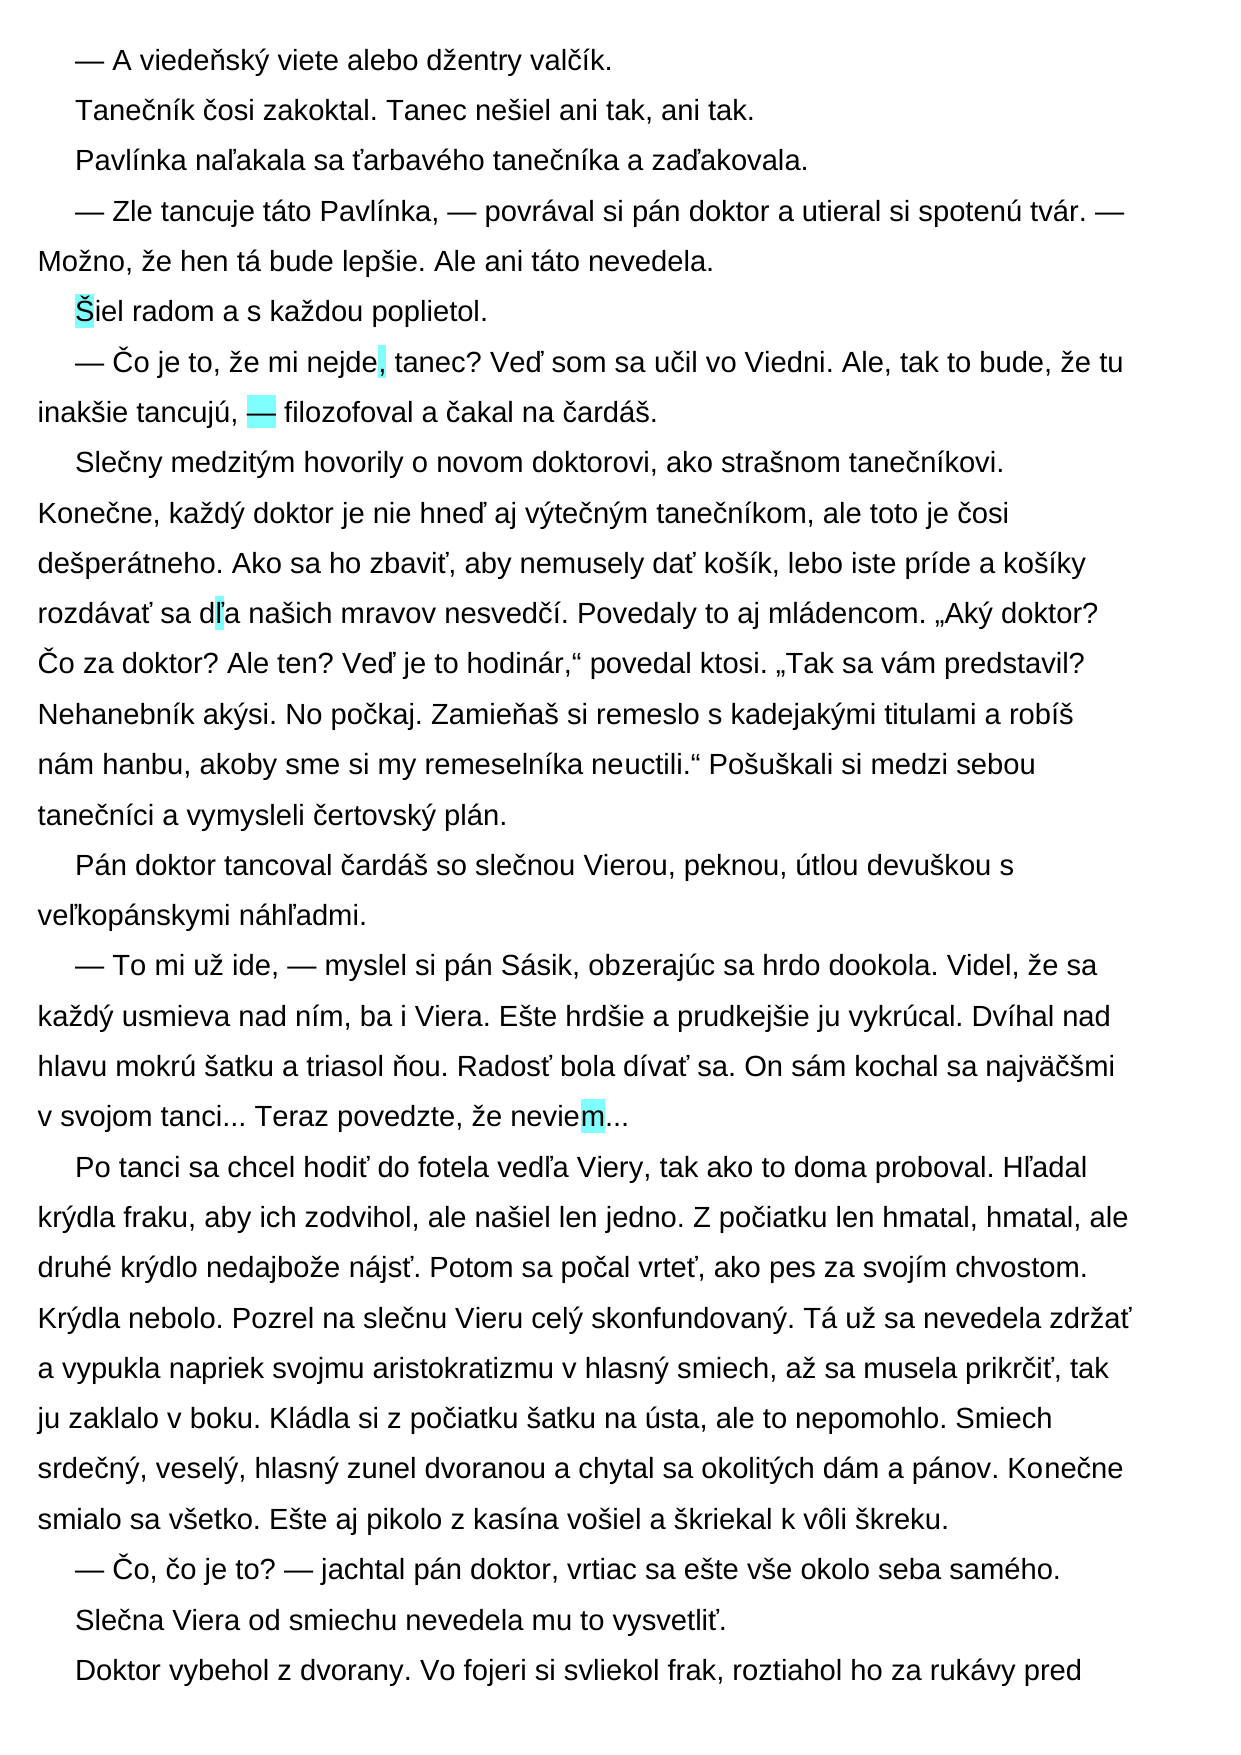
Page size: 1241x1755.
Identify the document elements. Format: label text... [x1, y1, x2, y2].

text Slečna Viera od smiechu nevedela mu to vysvetliť. [37, 1602, 1136, 1636]
text — Zle tancuje táto Pavlínka, — povrával si pán doktor a utieral si spotenú tvár. — Možno, že hen tá bude lepšie. Ale ani táto nevedela. [37, 194, 1136, 278]
text — Čo, čo je to? — jachtal pán doktor, vrtiac sa ešte vše okolo seba samého. [37, 1552, 1136, 1586]
text Pán doktor tancoval čardáš so slečnou Vierou, peknou, útlou devuškou s veľkopánskymi náhľadmi. [37, 848, 1136, 932]
text — A viedeňský viete alebo džentry valčík. [37, 43, 1136, 76]
text Pavlínka naľakala sa ťarbavého tanečníka a zaďakovala. [37, 143, 1136, 177]
text — To mi už ide, — myslel si pán Sásik, ob­zerajúc sa hrdo dookola. Videl, že sa každý usmieva nad ním, ba i Viera. Ešte hrdšie a prudkejšie ju vykrúcal. Dvíhal nad hlavu mokrú šatku a triasol ňou. Radosť bola dívať sa. On sám kochal sa najväčšmi v svojom tanci... Teraz povedzte, že neviem... [37, 948, 1136, 1133]
text Doktor vybehol z dvorany. Vo fojeri si svliekol frak, roztiahol ho za rukávy pred [37, 1653, 1136, 1686]
text Po tanci sa chcel hodiť do fotela vedľa Viery, tak ako to doma proboval. Hľadal krýdla fraku, aby ich zodvihol, ale našiel len jedno. Z počiatku len hmatal, hmatal, ale druhé krýdlo nedajbože nájsť. Potom sa počal vrteť, ako pes za svojím chvostom. Krýdla nebolo. Pozrel na slečnu Vieru celý skonfundovaný. Tá už sa nevedela zdržať a vypukla napriek svojmu aristokratizmu v hlasný smiech, až sa musela prikrčiť, tak ju zaklalo v boku. Kládla si z počiatku šatku na ústa, ale to nepomohlo. Smiech srdečný, veselý, hlasný zunel dvoranou a chytal sa okolitých dám a pánov. Ko­nečne smialo sa všetko. Ešte aj pikolo z kasína vošiel a škriekal k vôli škreku. [37, 1150, 1136, 1535]
text Šiel radom a s každou poplietol. [37, 294, 1136, 328]
text Tanečník čosi zakoktal. Tanec nešiel ani tak, ani tak. [37, 93, 1136, 127]
text — Čo je to, že mi nejde, tanec? Veď som sa učil vo Viedni. Ale, tak to bude, že tu inakšie tancujú, — filozofoval a čakal na čardáš. [37, 345, 1136, 428]
text Slečny medzitým hovorily o novom doktorovi, ako strašnom tanečníkovi. Konečne, každý doktor je nie hneď aj výtečným tanečníkom, ale toto je čosi dešperátneho. Ako sa ho zbaviť, aby nemusely dať košík, lebo iste príde a košíky rozdávať sa dľa našich mravov nesvedčí. Povedaly to aj mládencom. „Aký doktor? Čo za doktor? Ale ten? Veď je to hodinár,“ povedal ktosi. „Tak sa vám predstavil? Nehanebník akýsi. No počkaj. Zamieňaš si remeslo s kadejakými titulami a robíš nám hanbu, akoby sme si my remeselníka ne­uctili.“ Pošuškali si medzi sebou tanečníci a vy­mysleli čertovský plán. [37, 445, 1136, 831]
